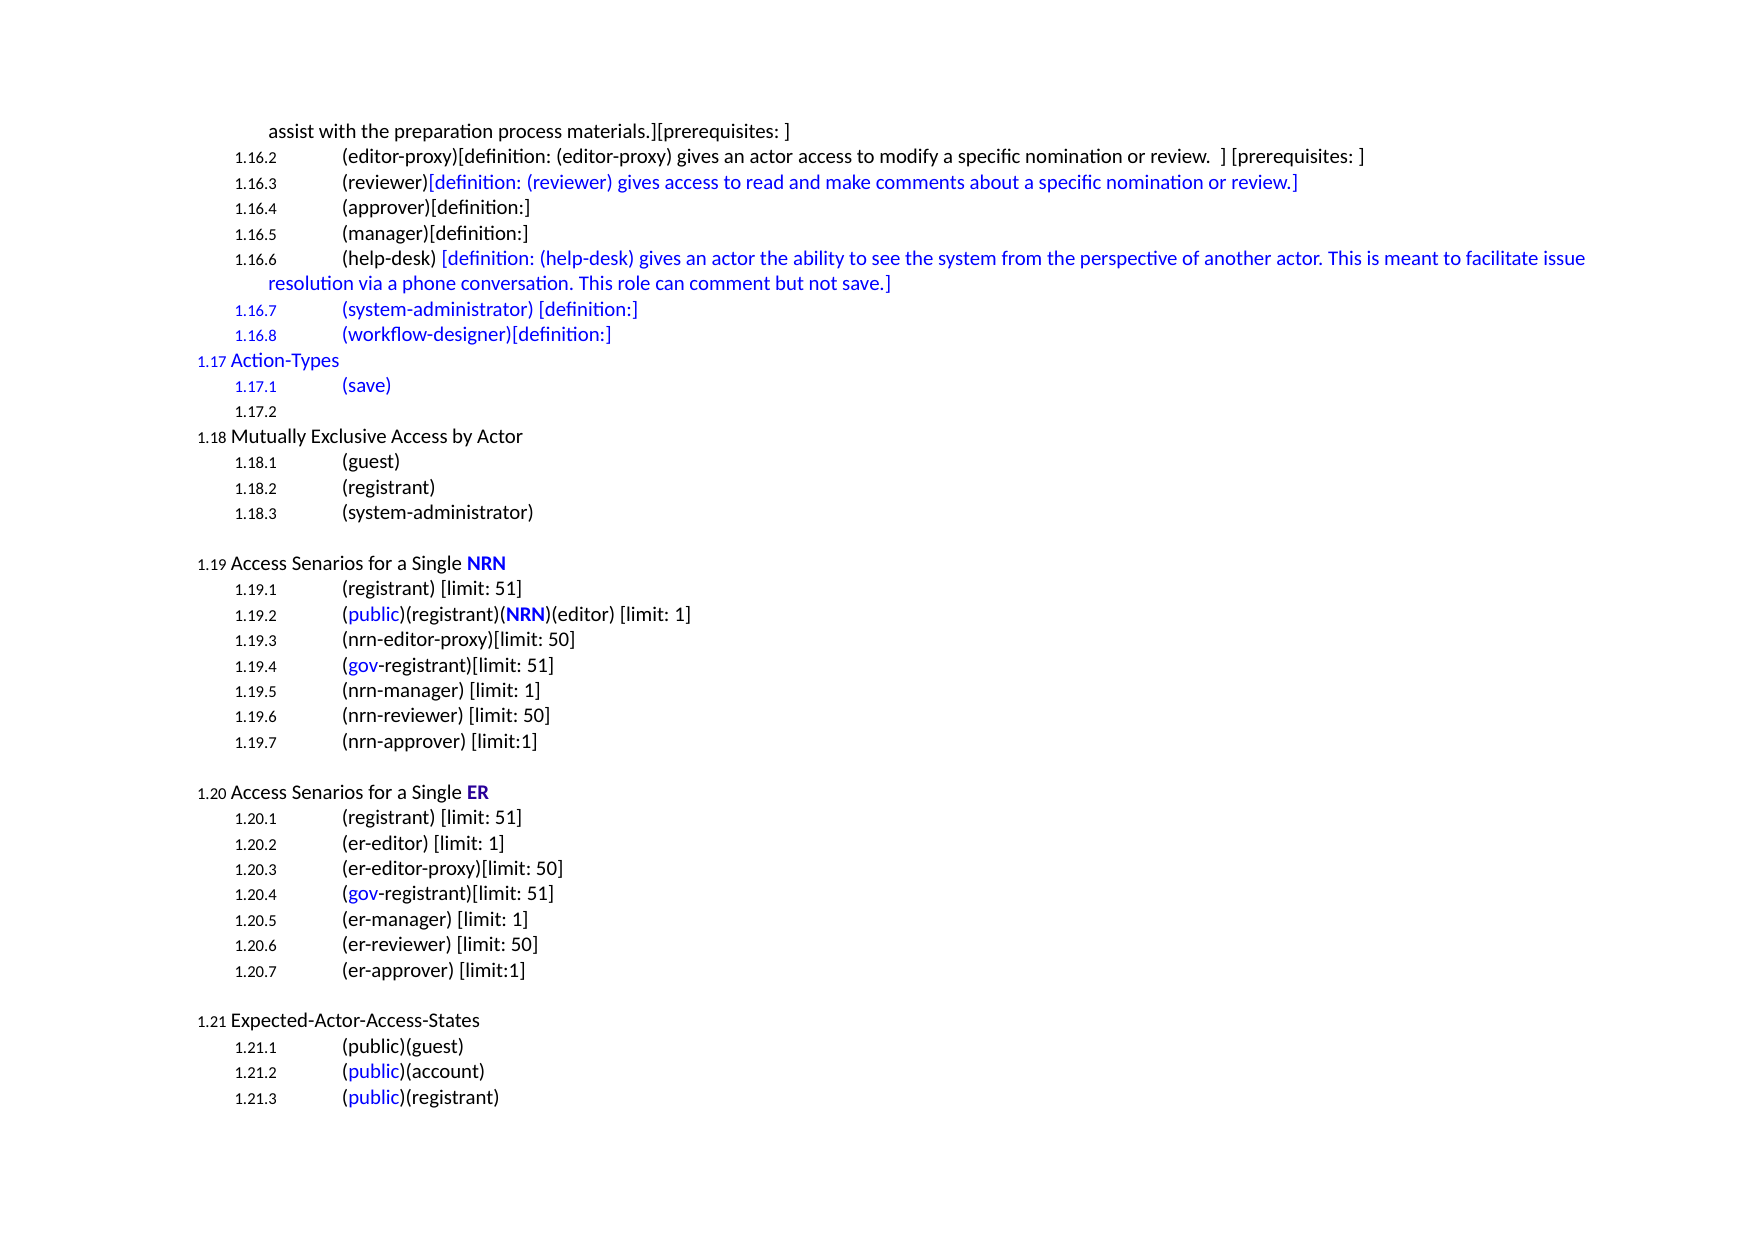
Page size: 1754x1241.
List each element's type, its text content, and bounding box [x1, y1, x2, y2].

list (er-editor) [limit: 1] [231, 830, 1636, 855]
list (er-manager) [limit: 1] [231, 906, 1636, 931]
list (manager)[definition:] [231, 220, 1636, 245]
list (er-editor-proxy)[limit: 50] [231, 855, 1636, 881]
list (public)(guest) [231, 1033, 1636, 1058]
list Access Senarios for a Single NRN [193, 550, 1636, 576]
list (er-approver) [limit:1] [231, 957, 1636, 982]
list assist with the preparation process materials.][prerequisites: ] [231, 118, 1636, 143]
list (registrant) [231, 474, 1636, 499]
list Access Senarios for a Single ER [193, 779, 1636, 804]
list (nrn-manager) [limit: 1] [231, 677, 1636, 703]
list (gov-registrant)[limit: 51] [231, 652, 1636, 677]
list (nrn-approver) [limit:1] [231, 728, 1636, 753]
list (guest) [231, 448, 1636, 474]
list (registrant) [limit: 51] [231, 576, 1636, 601]
list (save) [231, 372, 1636, 398]
list (registrant) [limit: 51] [231, 804, 1636, 830]
list (approver)[definition:] [231, 194, 1636, 220]
list (public)(registrant) [231, 1084, 1636, 1109]
list (nrn-reviewer) [limit: 50] [231, 703, 1636, 728]
list Mutually Exclusive Access by Actor [193, 423, 1636, 448]
list (workflow-designer)[definition:] [231, 321, 1636, 347]
list Action-Types [193, 347, 1636, 372]
list (reviewer)[definition: (reviewer) gives access to read and make comments about a specific nomination or review.] [231, 169, 1636, 194]
list (system-administrator) [definition:] [231, 296, 1636, 321]
list Expected-Actor-Access-States [193, 1008, 1636, 1033]
list (nrn-editor-proxy)[limit: 50] [231, 626, 1636, 652]
list (public)(registrant)(NRN)(editor) [limit: 1] [231, 601, 1636, 626]
list (gov-registrant)[limit: 51] [231, 881, 1636, 906]
list (public)(account) [231, 1058, 1636, 1084]
list (editor-proxy)[definition: (editor-proxy) gives an actor access to modify a specific nomination or review. ] [prerequisites: ] [231, 143, 1636, 169]
list (system-administrator) [231, 499, 1636, 525]
list (help-desk) [definition: (help-desk) gives an actor the ability to see the system from the perspective of another actor. This is meant to facilitate issue resolution via a phone conversation. This role can comment but not save.] [231, 245, 1636, 296]
list (er-reviewer) [limit: 50] [231, 931, 1636, 957]
